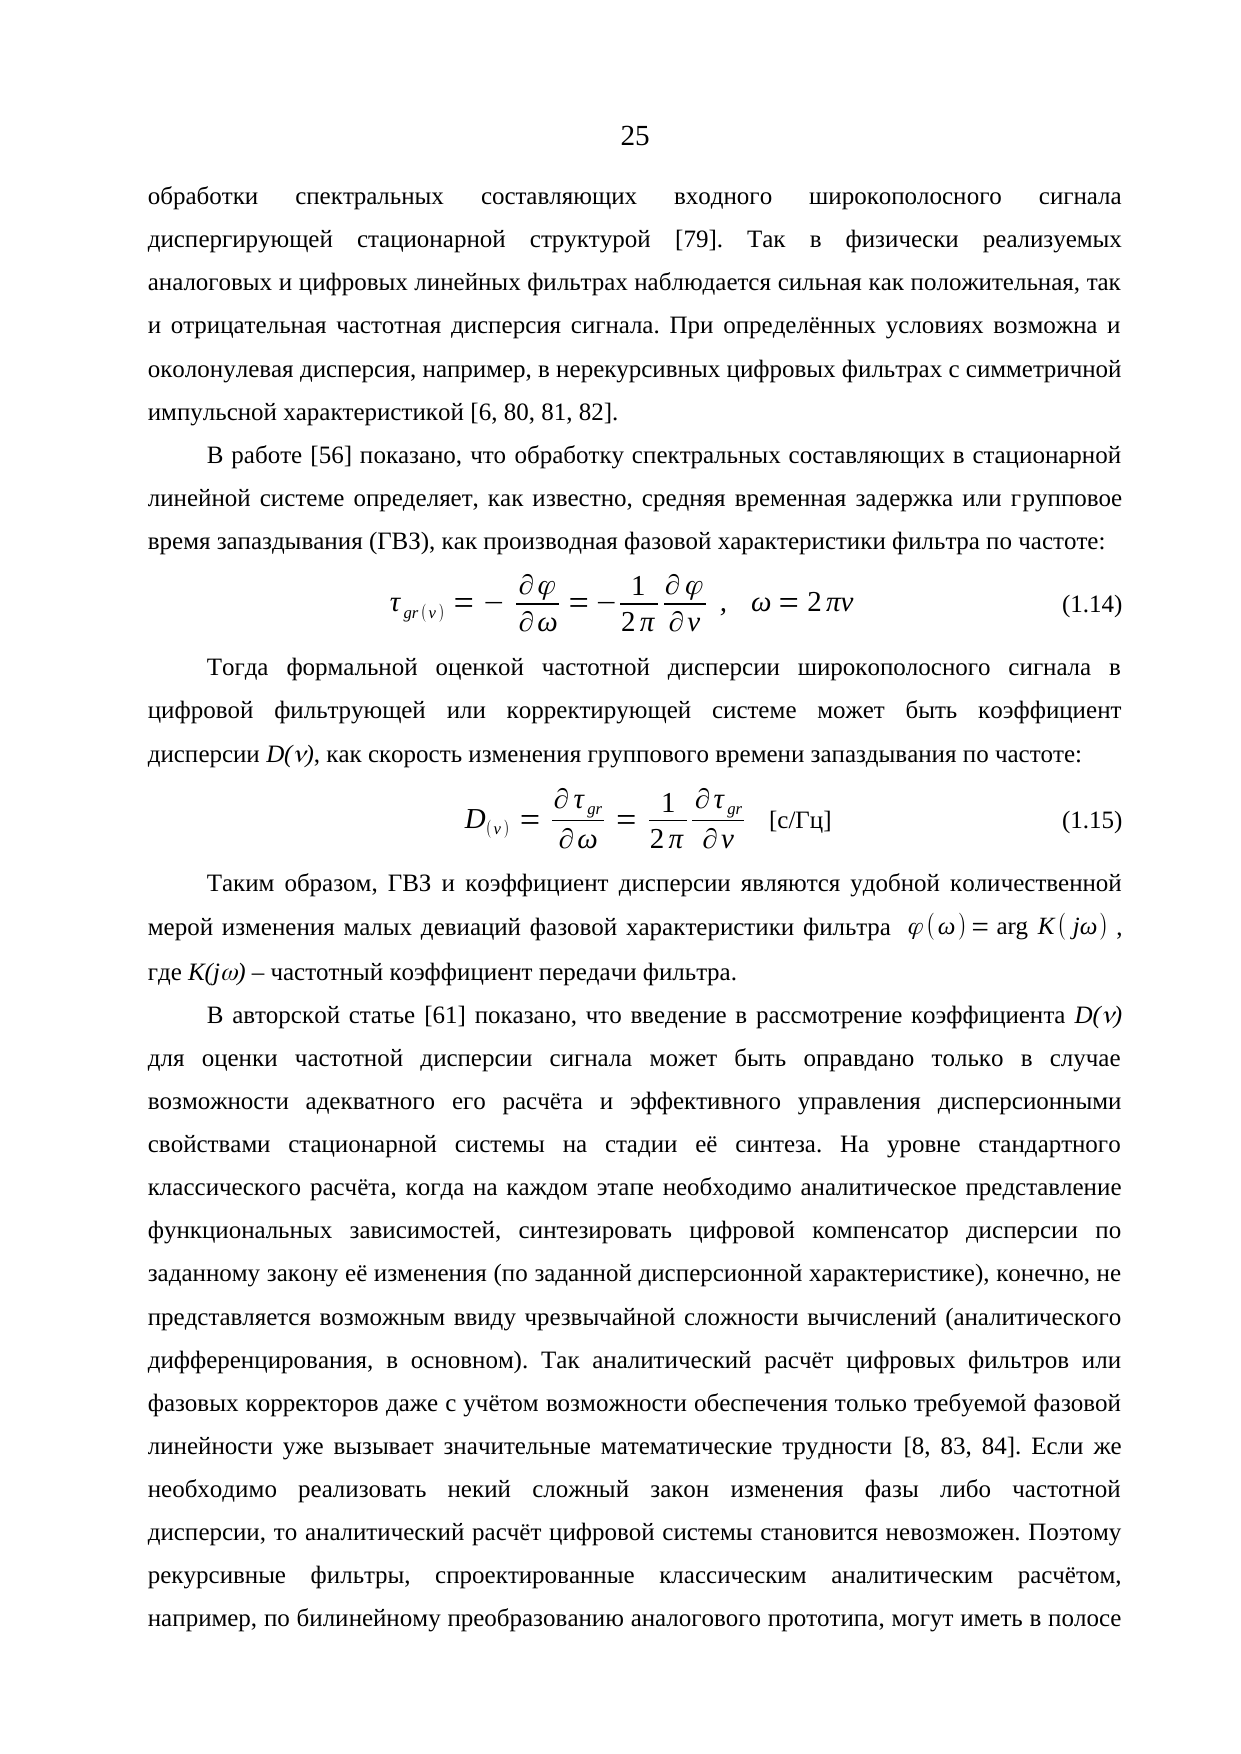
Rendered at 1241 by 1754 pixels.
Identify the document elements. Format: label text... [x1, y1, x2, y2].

text Тогда формальной оценкой частотной дисперсии широкополосного сигнала в цифровой фильтрующей или корректирующей системе может быть коэффициент дисперсии D(), как скорость изменения группового времени запаздывания по частоте: [148, 652, 1122, 767]
text В авторской статье [61] показано, что введение в рассмотрение коэффициента D() для оценки частотной дисперсии сигнала может быть оправдано только в случае возможности адекватного его расчёта и эффективного управления дисперсионными свойствами стационарной системы на стадии её синтеза. На уровне стандартного классического расчёта, когда на каждом этапе необходимо аналитическое представление функциональных зависимостей, синтезировать цифровой компенсатор дисперсии по заданному закону её изменения (по заданной дисперсионной характеристике), конечно, не представляется возможным ввиду чрезвычайной сложности вычислений (аналитического дифференцирования, в основном). Так аналитический расчёт цифровых фильтров или фазовых корректоров даже с учётом возможности обеспечения только требуемой фазовой линейности уже вызывает значительные математические трудности [8, 83, 84]. Если же необходимо реализовать некий сложный закон изменения фазы либо частотной дисперсии, то аналитический расчёт цифровой системы становится невозможен. Поэтому рекурсивные фильтры, спроектированные классическим аналитическим расчётом, например, по билинейному преобразованию аналогового прототипа, могут иметь в полосе [148, 1000, 1122, 1632]
text Таким образом, ГВЗ и коэффициент дисперсии являются удобной количественной мерой изменения малых девиаций фазовой характеристики фильтра , где К(j) – частотный коэффициент передачи фильтра. [148, 868, 1122, 985]
text В работе [56] показано, что обработку спектральных составляющих в стационарной линейной системе определяет, как известно, средняя временная задержка или групповое время запаздывания (ГВЗ), как производная фазовой характеристики фильтра по частоте: [148, 440, 1122, 555]
text обработки спектральных составляющих входного широкополосного сигнала диспергирующей стационарной структурой [79]. Так в физически реализуемых аналоговых и цифровых линейных фильтрах наблюдается сильная как положительная, так и отрицательная частотная дисперсия сигнала. При определённых условиях возможна и околонулевая дисперсия, например, в нерекурсивных цифровых фильтрах с симметричной импульсной характеристикой [6, 80, 81, 82]. [148, 181, 1122, 426]
text (1.14) [148, 569, 1122, 638]
text [с/Гц] (1.15) [148, 782, 1122, 854]
